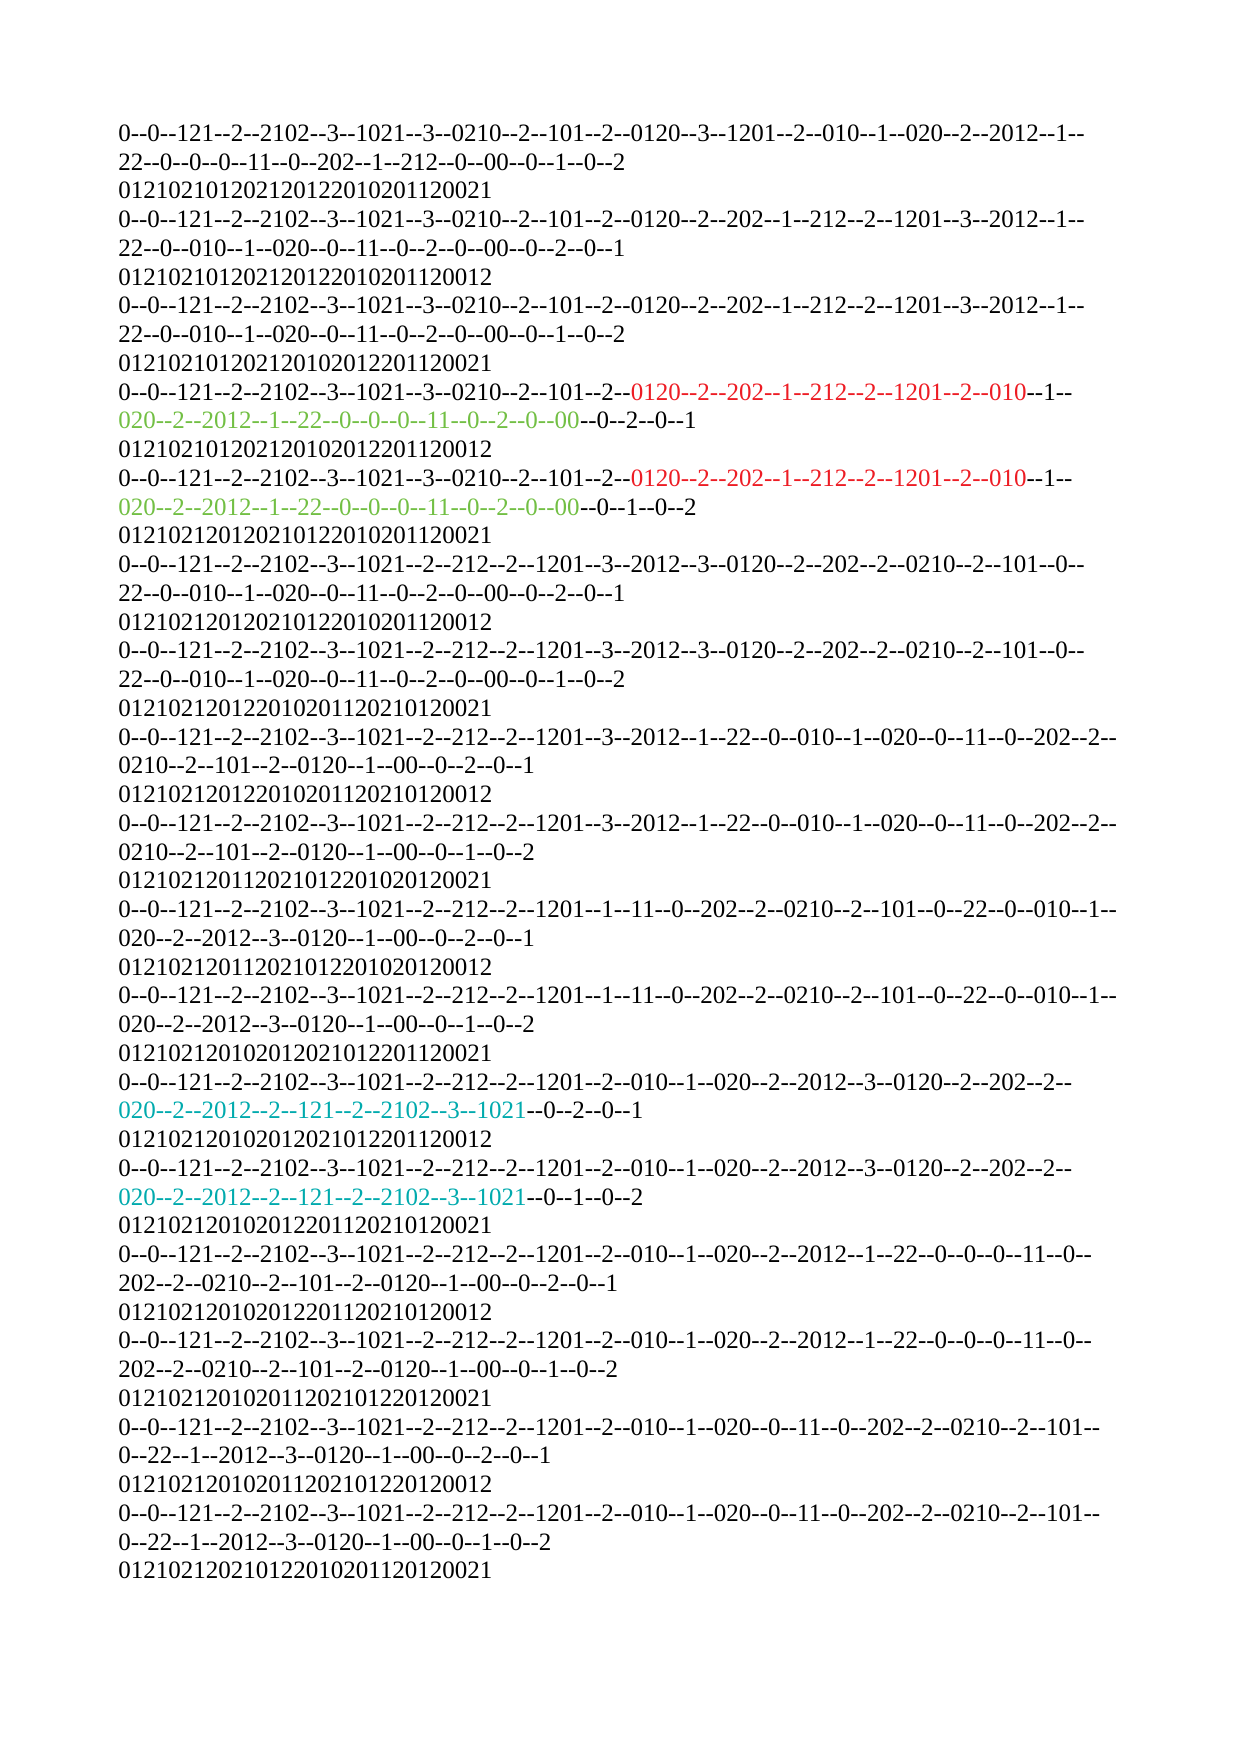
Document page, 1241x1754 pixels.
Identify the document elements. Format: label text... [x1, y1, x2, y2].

text 012102120102012201120210120012 [118, 1297, 1122, 1326]
text 012102120120210122010201120012 [118, 607, 1122, 636]
text 012102120102012021012201120012 [118, 1124, 1122, 1153]
text 012102120102012021012201120021 [118, 1038, 1122, 1067]
text 0--0--121--2--2102--3--1021--2--212--2--1201--2--010--1--020--2--2012--3--0120--2--202--2--020--2--2012--2--121--2--2102--3--1021--0--2--0--1 [118, 1067, 1122, 1124]
text 012102101202120102012201120012 [118, 434, 1122, 463]
text 012102120112021012201020120012 [118, 952, 1122, 981]
text 0--0--121--2--2102--3--1021--2--212--2--1201--2--010--1--020--0--11--0--202--2--0210--2--101--0--22--1--2012--3--0120--1--00--0--1--0--2 [118, 1498, 1122, 1556]
text 0--0--121--2--2102--3--1021--2--212--2--1201--1--11--0--202--2--0210--2--101--0--22--0--010--1--020--2--2012--3--0120--1--00--0--2--0--1 [118, 894, 1122, 952]
text 0--0--121--2--2102--3--1021--2--212--2--1201--3--2012--3--0120--2--202--2--0210--2--101--0--22--0--010--1--020--0--11--0--2--0--00--0--2--0--1 [118, 549, 1122, 607]
text 012102120102011202101220120021 [118, 1383, 1122, 1412]
text 0--0--121--2--2102--3--1021--2--212--2--1201--2--010--1--020--2--2012--1--22--0--0--0--11--0--202--2--0210--2--101--2--0120--1--00--0--2--0--1 [118, 1239, 1122, 1297]
text 012102120122010201120210120021 [118, 693, 1122, 722]
text 0--0--121--2--2102--3--1021--2--212--2--1201--3--2012--1--22--0--010--1--020--0--11--0--202--2--0210--2--101--2--0120--1--00--0--1--0--2 [118, 808, 1122, 866]
text 0--0--121--2--2102--3--1021--3--0210--2--101--2--0120--3--1201--2--010--1--020--2--2012--1--22--0--0--0--11--0--202--1--212--0--00--0--1--0--2 [118, 118, 1122, 176]
text 0--0--121--2--2102--3--1021--3--0210--2--101--2--0120--2--202--1--212--2--1201--2--010--1--020--2--2012--1--22--0--0--0--11--0--2--0--00--0--1--0--2 [118, 463, 1122, 521]
text 0--0--121--2--2102--3--1021--3--0210--2--101--2--0120--2--202--1--212--2--1201--2--010--1--020--2--2012--1--22--0--0--0--11--0--2--0--00--0--2--0--1 [118, 377, 1122, 434]
text 012102120122010201120210120012 [118, 779, 1122, 808]
text 012102120112021012201020120021 [118, 866, 1122, 894]
text 012102101202120102012201120021 [118, 348, 1122, 377]
text 0--0--121--2--2102--3--1021--3--0210--2--101--2--0120--2--202--1--212--2--1201--3--2012--1--22--0--010--1--020--0--11--0--2--0--00--0--2--0--1 [118, 204, 1122, 262]
text 012102101202120122010201120012 [118, 262, 1122, 291]
text 0--0--121--2--2102--3--1021--2--212--2--1201--1--11--0--202--2--0210--2--101--0--22--0--010--1--020--2--2012--3--0120--1--00--0--1--0--2 [118, 981, 1122, 1038]
text 012102120102011202101220120012 [118, 1469, 1122, 1498]
text 0--0--121--2--2102--3--1021--2--212--2--1201--3--2012--3--0120--2--202--2--0210--2--101--0--22--0--010--1--020--0--11--0--2--0--00--0--1--0--2 [118, 636, 1122, 693]
text 0--0--121--2--2102--3--1021--2--212--2--1201--2--010--1--020--2--2012--3--0120--2--202--2--020--2--2012--2--121--2--2102--3--1021--0--1--0--2 [118, 1153, 1122, 1211]
text 0--0--121--2--2102--3--1021--2--212--2--1201--2--010--1--020--0--11--0--202--2--0210--2--101--0--22--1--2012--3--0120--1--00--0--2--0--1 [118, 1412, 1122, 1469]
text 0--0--121--2--2102--3--1021--2--212--2--1201--2--010--1--020--2--2012--1--22--0--0--0--11--0--202--2--0210--2--101--2--0120--1--00--0--1--0--2 [118, 1326, 1122, 1383]
text 0--0--121--2--2102--3--1021--2--212--2--1201--3--2012--1--22--0--010--1--020--0--11--0--202--2--0210--2--101--2--0120--1--00--0--2--0--1 [118, 722, 1122, 779]
text 0--0--121--2--2102--3--1021--3--0210--2--101--2--0120--2--202--1--212--2--1201--3--2012--1--22--0--010--1--020--0--11--0--2--0--00--0--1--0--2 [118, 291, 1122, 348]
text 012102120210122010201120120021 [118, 1556, 1122, 1584]
text 012102101202120122010201120021 [118, 176, 1122, 204]
text 012102120102012201120210120021 [118, 1211, 1122, 1239]
text 012102120120210122010201120021 [118, 521, 1122, 549]
